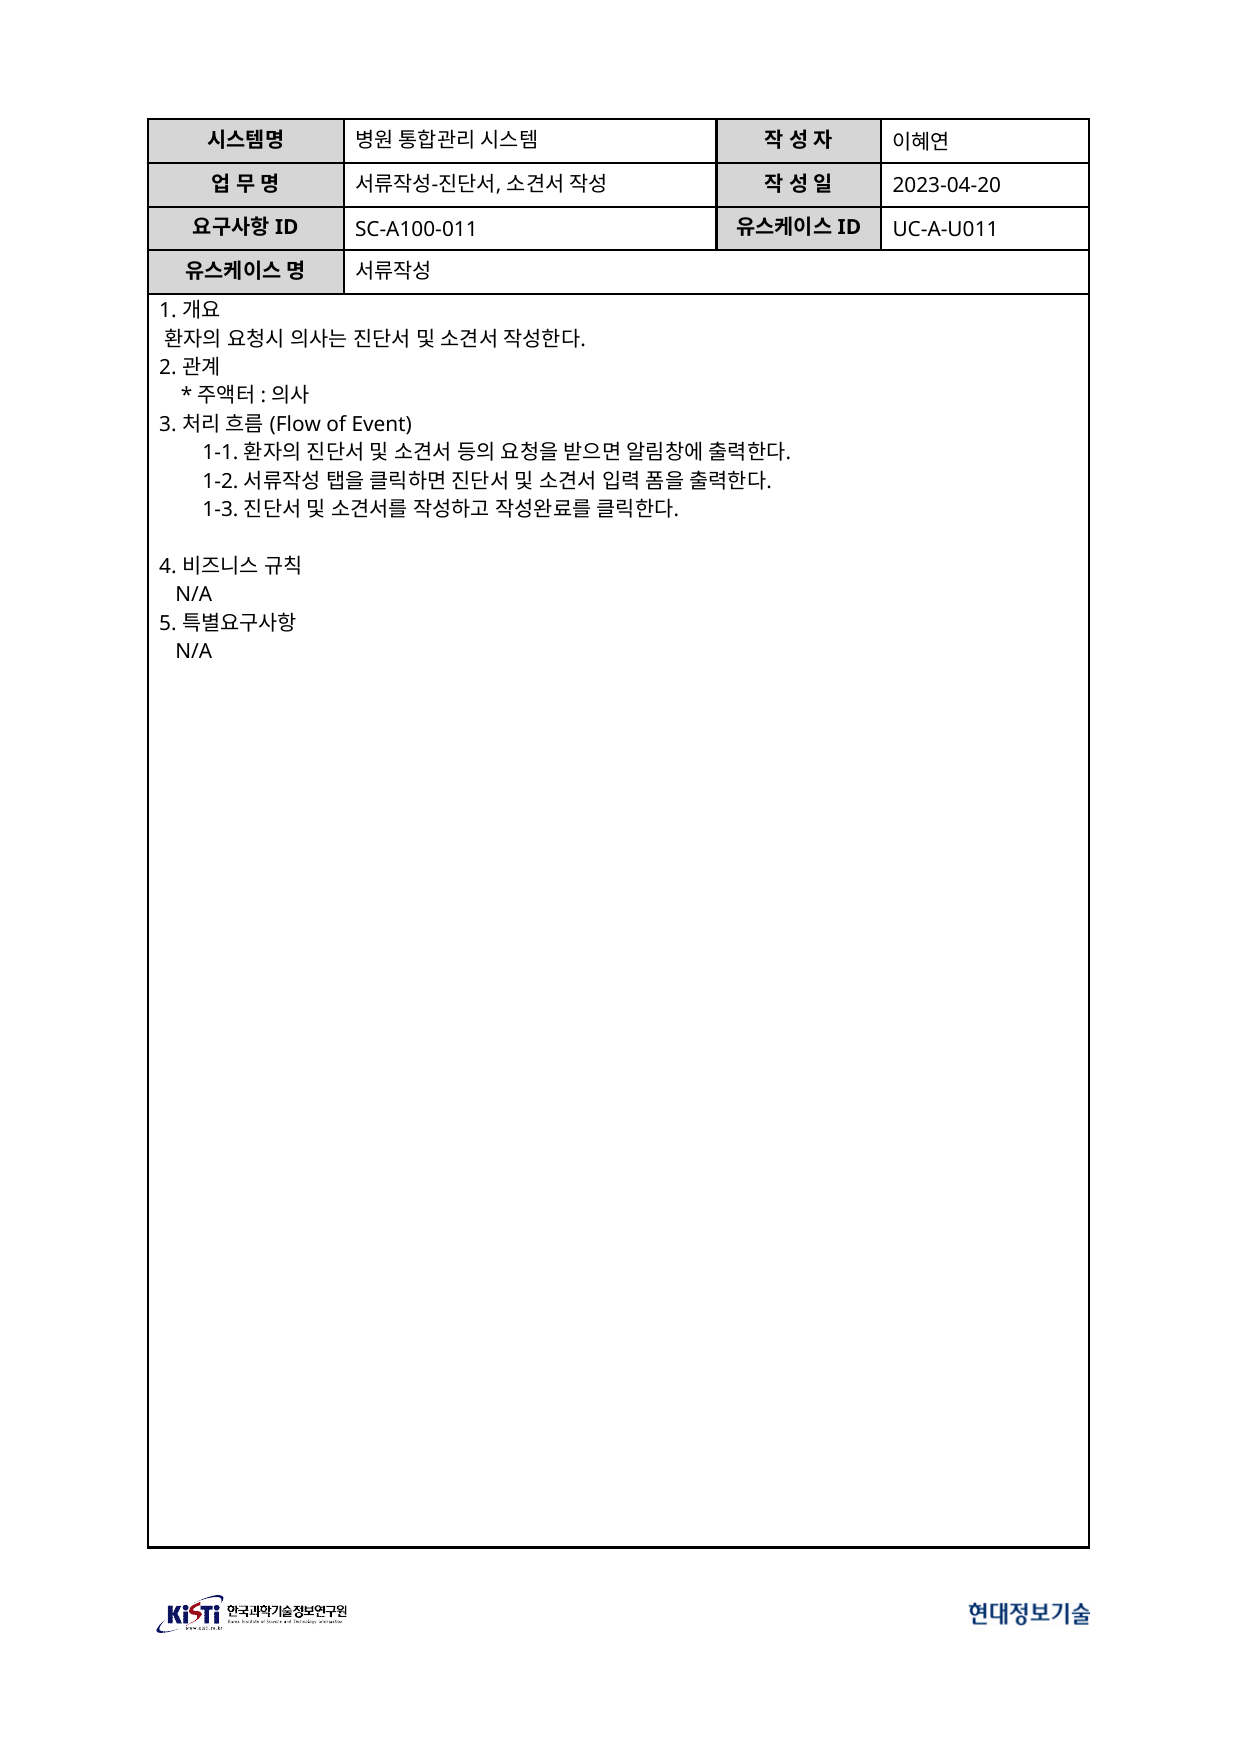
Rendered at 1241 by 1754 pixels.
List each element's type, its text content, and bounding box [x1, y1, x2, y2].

table_cell 서류작성-진단서, 소견서 작성 [345, 164, 715, 206]
picture [156, 1595, 347, 1633]
table_cell 유스케이스 ID [718, 208, 880, 249]
table_cell 서류작성 [345, 251, 1088, 293]
table_cell 유스케이스 명 [149, 251, 343, 293]
table_cell SC-A100-011 [345, 208, 715, 249]
table_cell 요구사항 ID [149, 208, 343, 249]
table_cell 작 성 일 [718, 164, 880, 206]
table_cell 작 성 자 [718, 120, 880, 162]
table_cell 이혜연 [882, 120, 1088, 162]
table_cell 1. 개요 환자의 요청시 의사는 진단서 및 소견서 작성한다. 2. 관계 * 주액터 : 의사 3. 처리 흐름 (Flow of Event) 1-1. 환자의 진단서 및 소견서 등의 요청을 받으면 알림창에 출력한다. 1-2. 서류작성 탭을 클릭하면 진단서 및 소견서 입력 폼을 출력한다. 1-3. 진단서 및 소견서를 작성하고 작성완료를 클릭한다. 4. 비즈니스 규칙 N/A 5. 특별요구사항 N/A [149, 295, 1088, 1546]
picture [968, 1602, 1091, 1626]
table_cell 시스템명 [149, 120, 343, 162]
table_cell 2023-04-20 [882, 164, 1088, 206]
table_cell 업 무 명 [149, 164, 343, 206]
table_cell UC-A-U011 [882, 208, 1088, 249]
table_cell 병원 통합관리 시스템 [345, 120, 715, 162]
